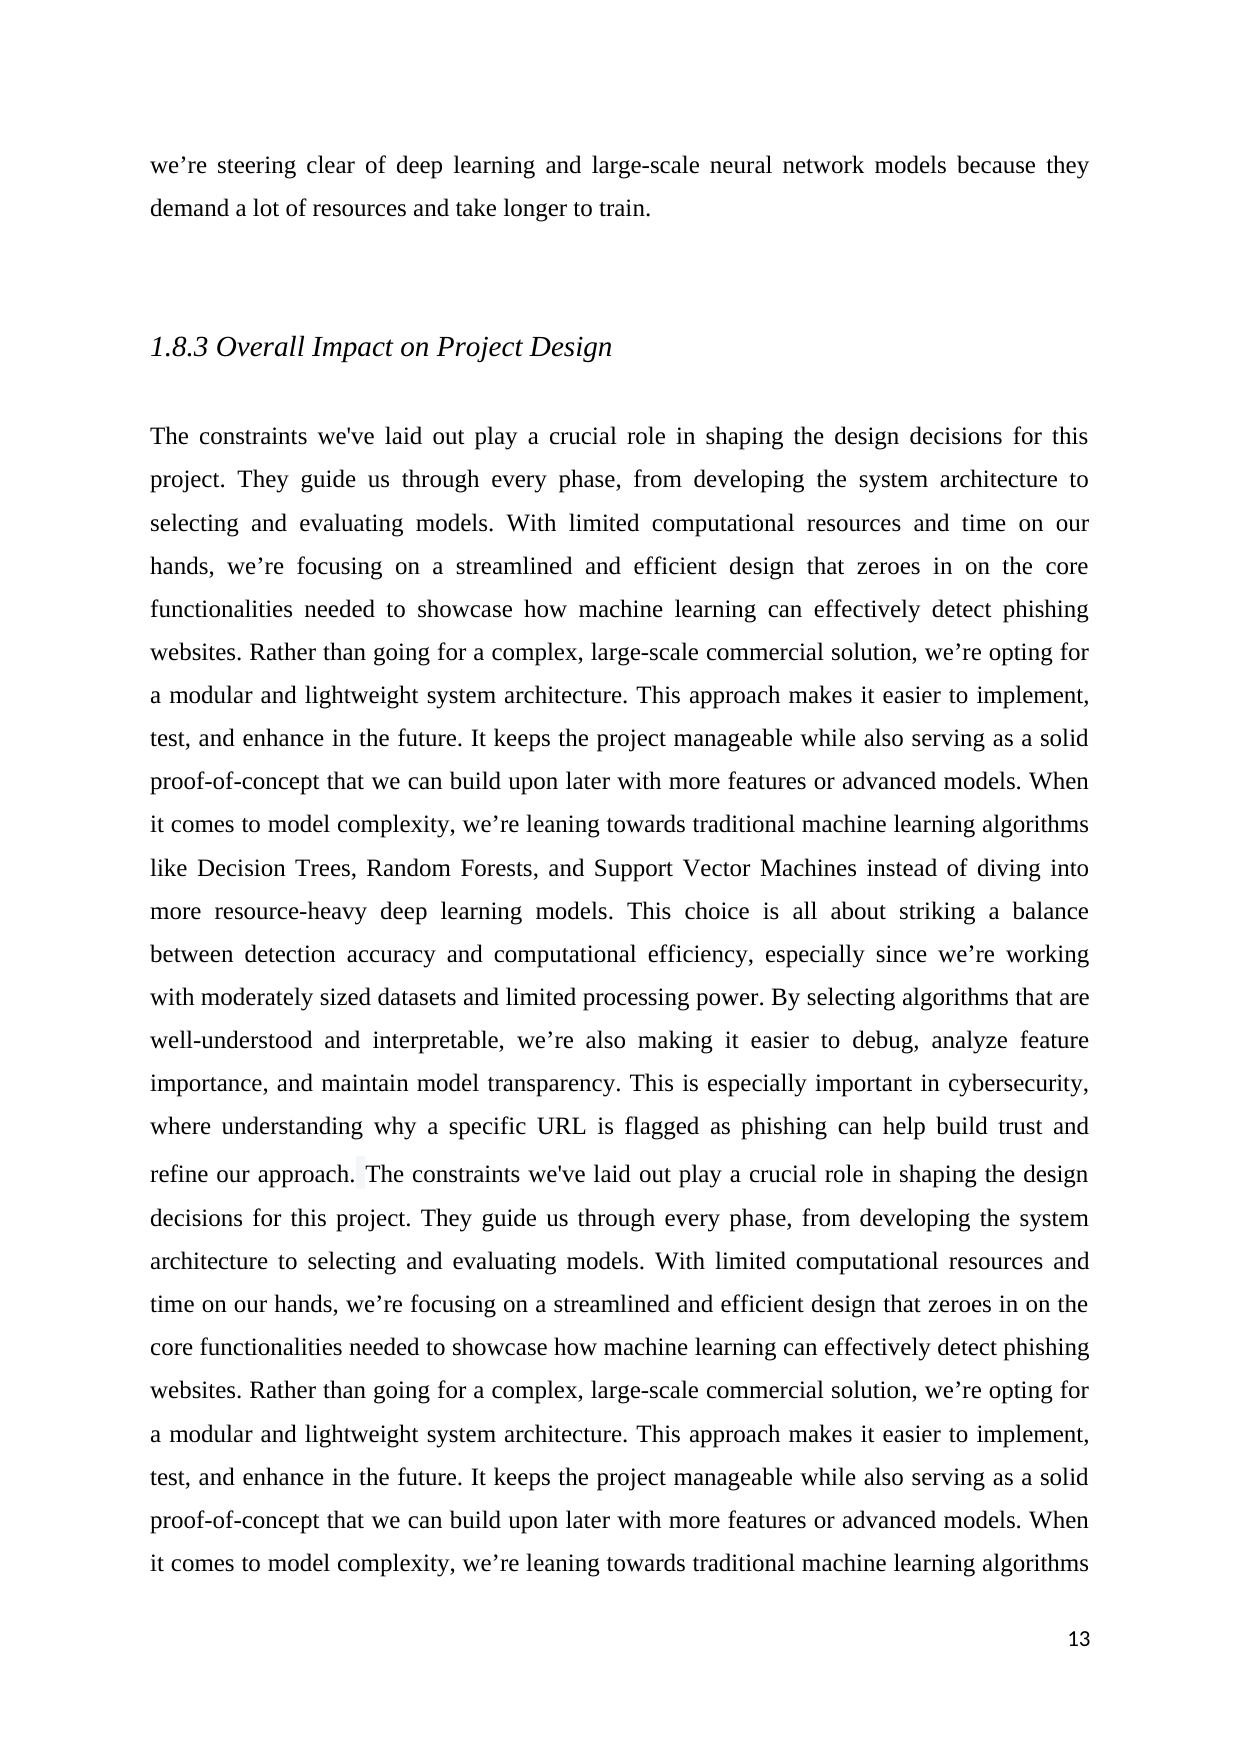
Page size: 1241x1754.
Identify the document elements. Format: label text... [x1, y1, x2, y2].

text 1.8.3 Overall Impact on Project Design [150, 329, 1090, 363]
text we’re steering clear of deep learning and large-scale neural network models because they demand a lot of resources and take longer to train. [150, 150, 1090, 222]
text The constraints we've laid out play a crucial role in shaping the design decisions for this project. They guide us through every phase, from developing the system architecture to selecting and evaluating models. With limited computational resources and time on our hands, we’re focusing on a streamlined and efficient design that zeroes in on the core functionalities needed to showcase how machine learning can effectively detect phishing websites. Rather than going for a complex, large-scale commercial solution, we’re opting for a modular and lightweight system architecture. This approach makes it easier to implement, test, and enhance in the future. It keeps the project manageable while also serving as a solid proof-of-concept that we can build upon later with more features or advanced models. When it comes to model complexity, we’re leaning towards traditional machine learning algorithms like Decision Trees, Random Forests, and Support Vector Machines instead of diving into more resource-heavy deep learning models. This choice is all about striking a balance between detection accuracy and computational efficiency, especially since we’re working with moderately sized datasets and limited processing power. By selecting algorithms that are well-understood and interpretable, we’re also making it easier to debug, analyze feature importance, and maintain model transparency. This is especially important in cybersecurity, where understanding why a specific URL is flagged as phishing can help build trust and refine our approach. The constraints we've laid out play a crucial role in shaping the design decisions for this project. They guide us through every phase, from developing the system architecture to selecting and evaluating models. With limited computational resources and time on our hands, we’re focusing on a streamlined and efficient design that zeroes in on the core functionalities needed to showcase how machine learning can effectively detect phishing websites. Rather than going for a complex, large-scale commercial solution, we’re opting for a modular and lightweight system architecture. This approach makes it easier to implement, test, and enhance in the future. It keeps the project manageable while also serving as a solid proof-of-concept that we can build upon later with more features or advanced models. When it comes to model complexity, we’re leaning towards traditional machine learning algorithms [150, 421, 1090, 1577]
